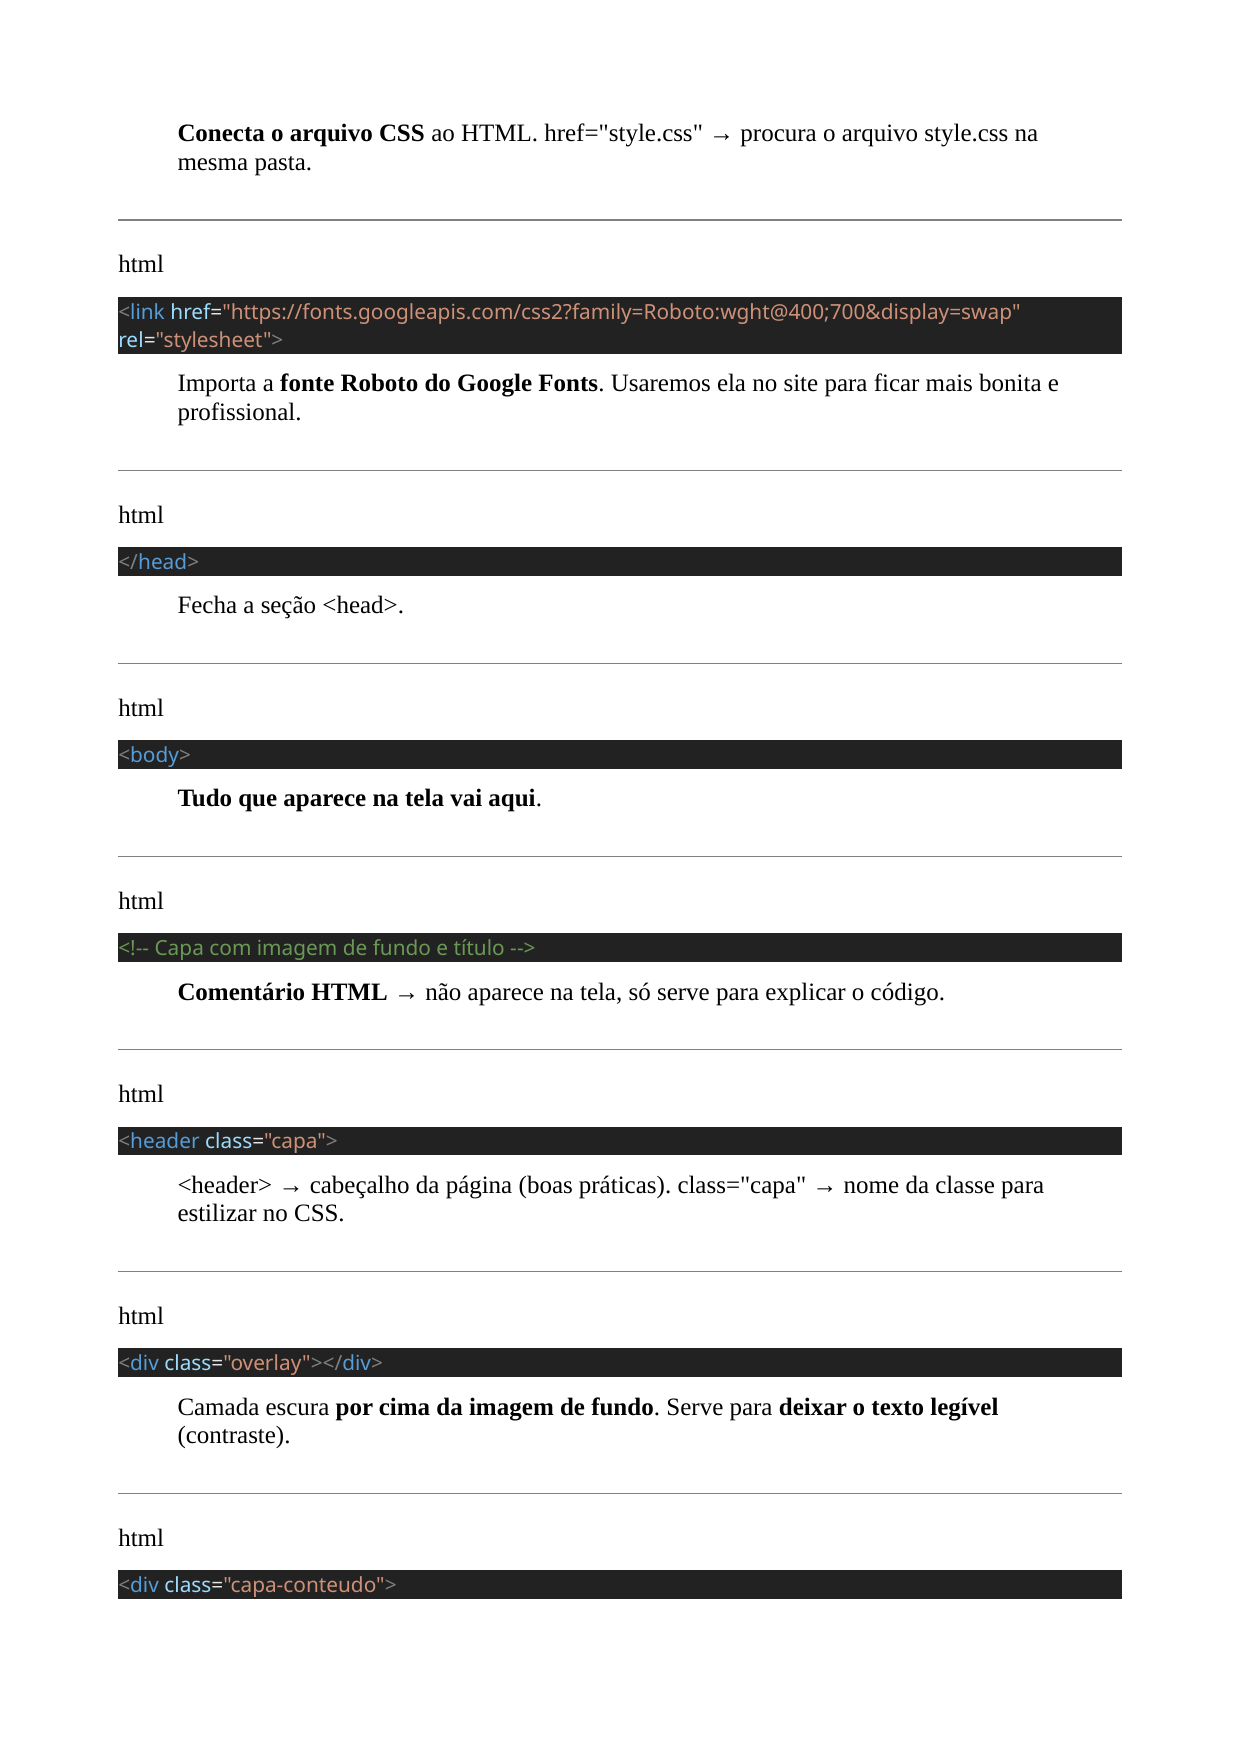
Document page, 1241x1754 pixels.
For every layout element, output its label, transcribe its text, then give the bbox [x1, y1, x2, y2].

text <header class="capa"> [118, 1127, 1122, 1155]
text </head> [118, 547, 1122, 576]
text html [118, 1079, 1122, 1108]
text <header> → cabeçalho da página (boas práticas). class="capa" → nome da classe para estilizar no CSS. [177, 1170, 1063, 1227]
text Conecta o arquivo CSS ao HTML. href="style.css" → procura o arquivo style.css na mesma pasta. [177, 118, 1063, 176]
text html [118, 693, 1122, 722]
text <body> [118, 740, 1122, 769]
text <div class="capa-conteudo"> [118, 1570, 1122, 1599]
text <link href="https://fonts.googleapis.com/css2?family=Roboto:wght@400;700&display=swap" rel="stylesheet"> [118, 297, 1122, 354]
text <!-- Capa com imagem de fundo e título --> [118, 933, 1122, 962]
text html [118, 1523, 1122, 1552]
text Camada escura por cima da imagem de fundo. Serve para deixar o texto legível (contraste). [177, 1392, 1063, 1449]
text Comentário HTML → não aparece na tela, só serve para explicar o código. [177, 977, 1063, 1005]
text html [118, 249, 1122, 278]
text html [118, 1301, 1122, 1330]
text Fecha a seção <head>. [177, 590, 1063, 619]
text Tudo que aparece na tela vai aqui. [177, 783, 1063, 812]
text <div class="overlay"></div> [118, 1348, 1122, 1377]
text html [118, 500, 1122, 528]
text Importa a fonte Roboto do Google Fonts. Usaremos ela no site para ficar mais bonita e profissional. [177, 368, 1063, 426]
text html [118, 886, 1122, 915]
